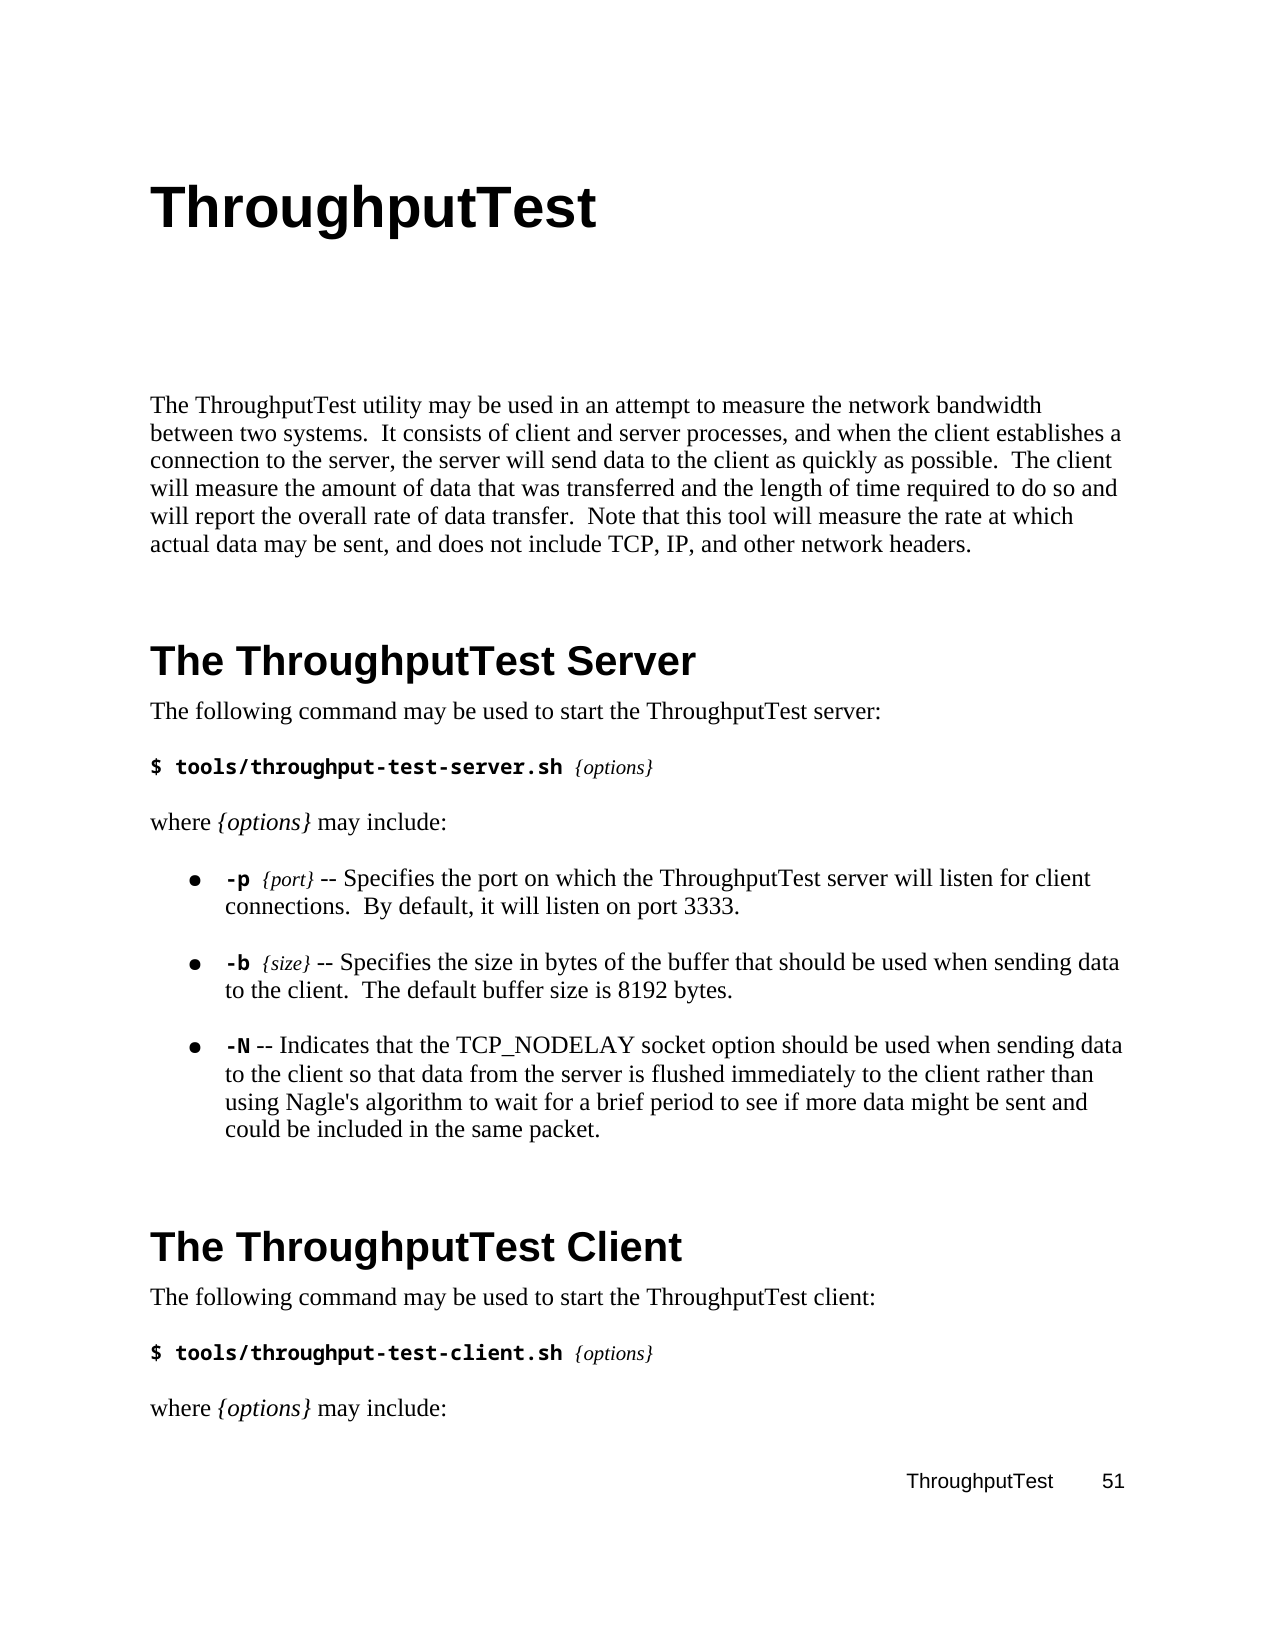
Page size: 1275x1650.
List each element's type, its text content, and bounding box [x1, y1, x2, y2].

text $ tools/throughput-test-server.sh {options} [150, 752, 1125, 781]
text The ThroughputTest utility may be used in an attempt to measure the network bandwidth between two systems. It consists of client and server processes, and when the client establishes a connection to the server, the server will send data to the client as quickly as possible. The client will measure the amount of data that was transferred and the length of time required to do so and will report the overall rate of data transfer. Note that this tool will measure the rate at which actual data may be sent, and does not include TCP, IP, and other network headers. [150, 391, 1125, 557]
list -N -- Indicates that the TCP_NODELAY socket option should be used when sending data to the client so that data from the server is flushed immediately to the client rather than using Nagle's algorithm to wait for a brief period to see if more data might be sent and could be included in the same packet. [187, 1032, 1125, 1143]
subtitle The ThroughputTest Client [150, 1224, 1125, 1270]
text The following command may be used to start the ThroughputTest client: [150, 1283, 1125, 1310]
subtitle The ThroughputTest Server [150, 638, 1125, 684]
list -b {size} -- Specifies the size in bytes of the buffer that should be used when sending data to the client. The default buffer size is 8192 bytes. [187, 948, 1125, 1004]
text where {options} may include: [150, 1394, 1125, 1422]
text $ tools/throughput-test-client.sh {options} [150, 1338, 1125, 1367]
subtitle ThroughputTest [150, 175, 1125, 240]
list -p {port} -- Specifies the port on which the ThroughputTest server will listen for client connections. By default, it will listen on port 3333. [187, 864, 1125, 920]
text where {options} may include: [150, 808, 1125, 836]
text The following command may be used to start the ThroughputTest server: [150, 697, 1125, 725]
